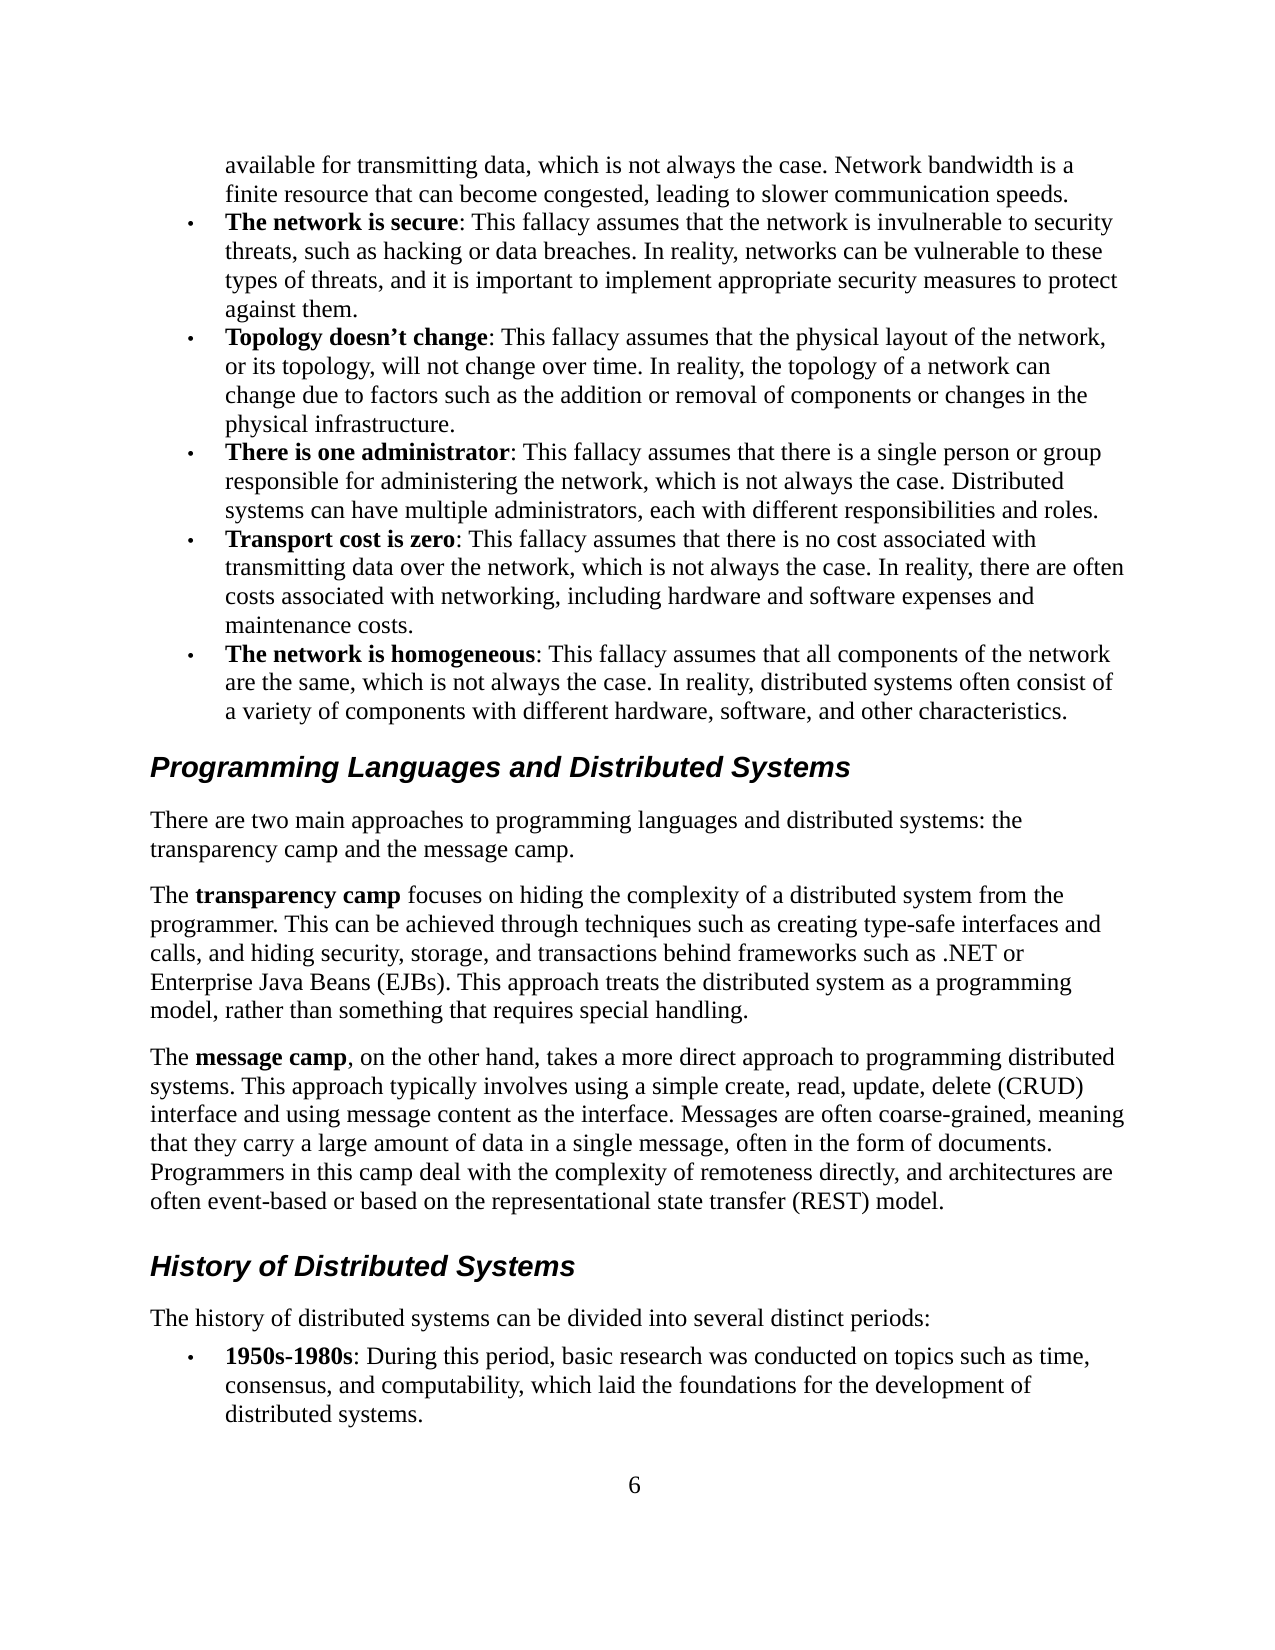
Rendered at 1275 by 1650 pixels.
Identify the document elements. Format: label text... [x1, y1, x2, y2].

list The network is homogeneous: This fallacy assumes that all components of the network are the same, which is not always the case. In reality, distributed systems often consist of a variety of components with different hardware, software, and other characteristics. [187, 639, 1125, 725]
text The transparency camp focuses on hiding the complexity of a distributed system from the programmer. This can be achieved through techniques such as creating type-safe interfaces and calls, and hiding security, storage, and transactions behind frameworks such as .NET or Enterprise Java Beans (EJBs). This approach treats the distributed system as a programming model, rather than something that requires special handling. [150, 880, 1125, 1024]
list available for transmitting data, which is not always the case. Network bandwidth is a finite resource that can become congested, leading to slower communication speeds. [187, 150, 1125, 207]
list Transport cost is zero: This fallacy assumes that there is no cost associated with transmitting data over the network, which is not always the case. In reality, there are often costs associated with networking, including hardware and software expenses and maintenance costs. [187, 524, 1125, 639]
list There is one administrator: This fallacy assumes that there is a single person or group responsible for administering the network, which is not always the case. Distributed systems can have multiple administrators, each with different responsibilities and roles. [187, 437, 1125, 524]
text The message camp, on the other hand, takes a more direct approach to programming distributed systems. This approach typically involves using a simple create, read, update, delete (CRUD) interface and using message content as the interface. Messages are often coarse-grained, meaning that they carry a large amount of data in a single message, often in the form of documents. Programmers in this camp deal with the complexity of remoteness directly, and architectures are often event-based or based on the representational state transfer (REST) model. [150, 1042, 1125, 1214]
list The network is secure: This fallacy assumes that the network is invulnerable to security threats, such as hacking or data breaches. In reality, networks can be vulnerable to these types of threats, and it is important to implement appropriate security measures to protect against them. [187, 207, 1125, 322]
text The history of distributed systems can be divided into several distinct periods: [150, 1303, 1125, 1332]
list Topology doesn’t change: This fallacy assumes that the physical layout of the network, or its topology, will not change over time. In reality, the topology of a network can change due to factors such as the addition or removal of components or changes in the physical infrastructure. [187, 322, 1125, 437]
text There are two main approaches to programming languages and distributed systems: the transparency camp and the message camp. [150, 805, 1125, 862]
subtitle Programming Languages and Distributed Systems [150, 750, 1125, 783]
list 1950s-1980s: During this period, basic research was conducted on topics such as time, consensus, and computability, which laid the foundations for the development of distributed systems. [187, 1341, 1125, 1427]
subtitle History of Distributed Systems [150, 1248, 1125, 1282]
